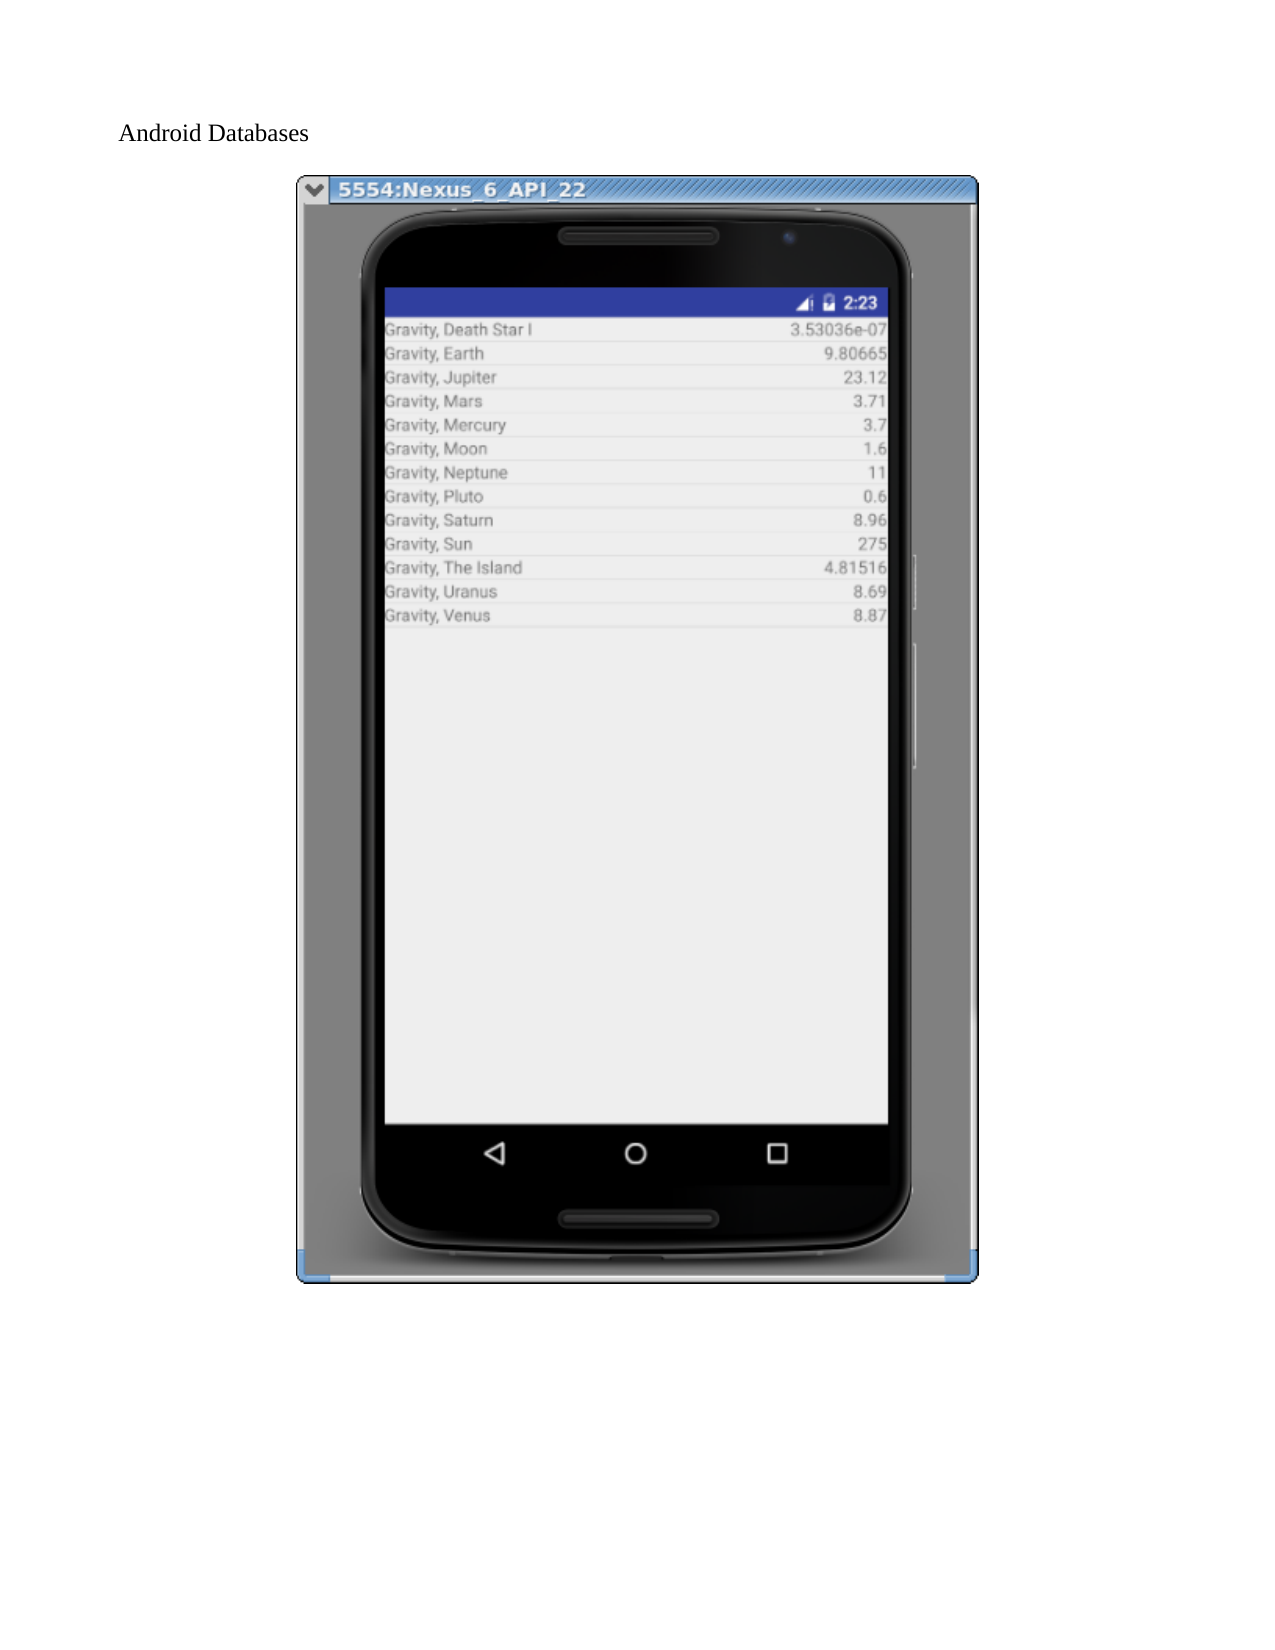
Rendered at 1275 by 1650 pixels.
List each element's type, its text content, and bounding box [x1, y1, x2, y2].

picture [296, 175, 979, 1284]
text Android Databases [118, 118, 1157, 147]
